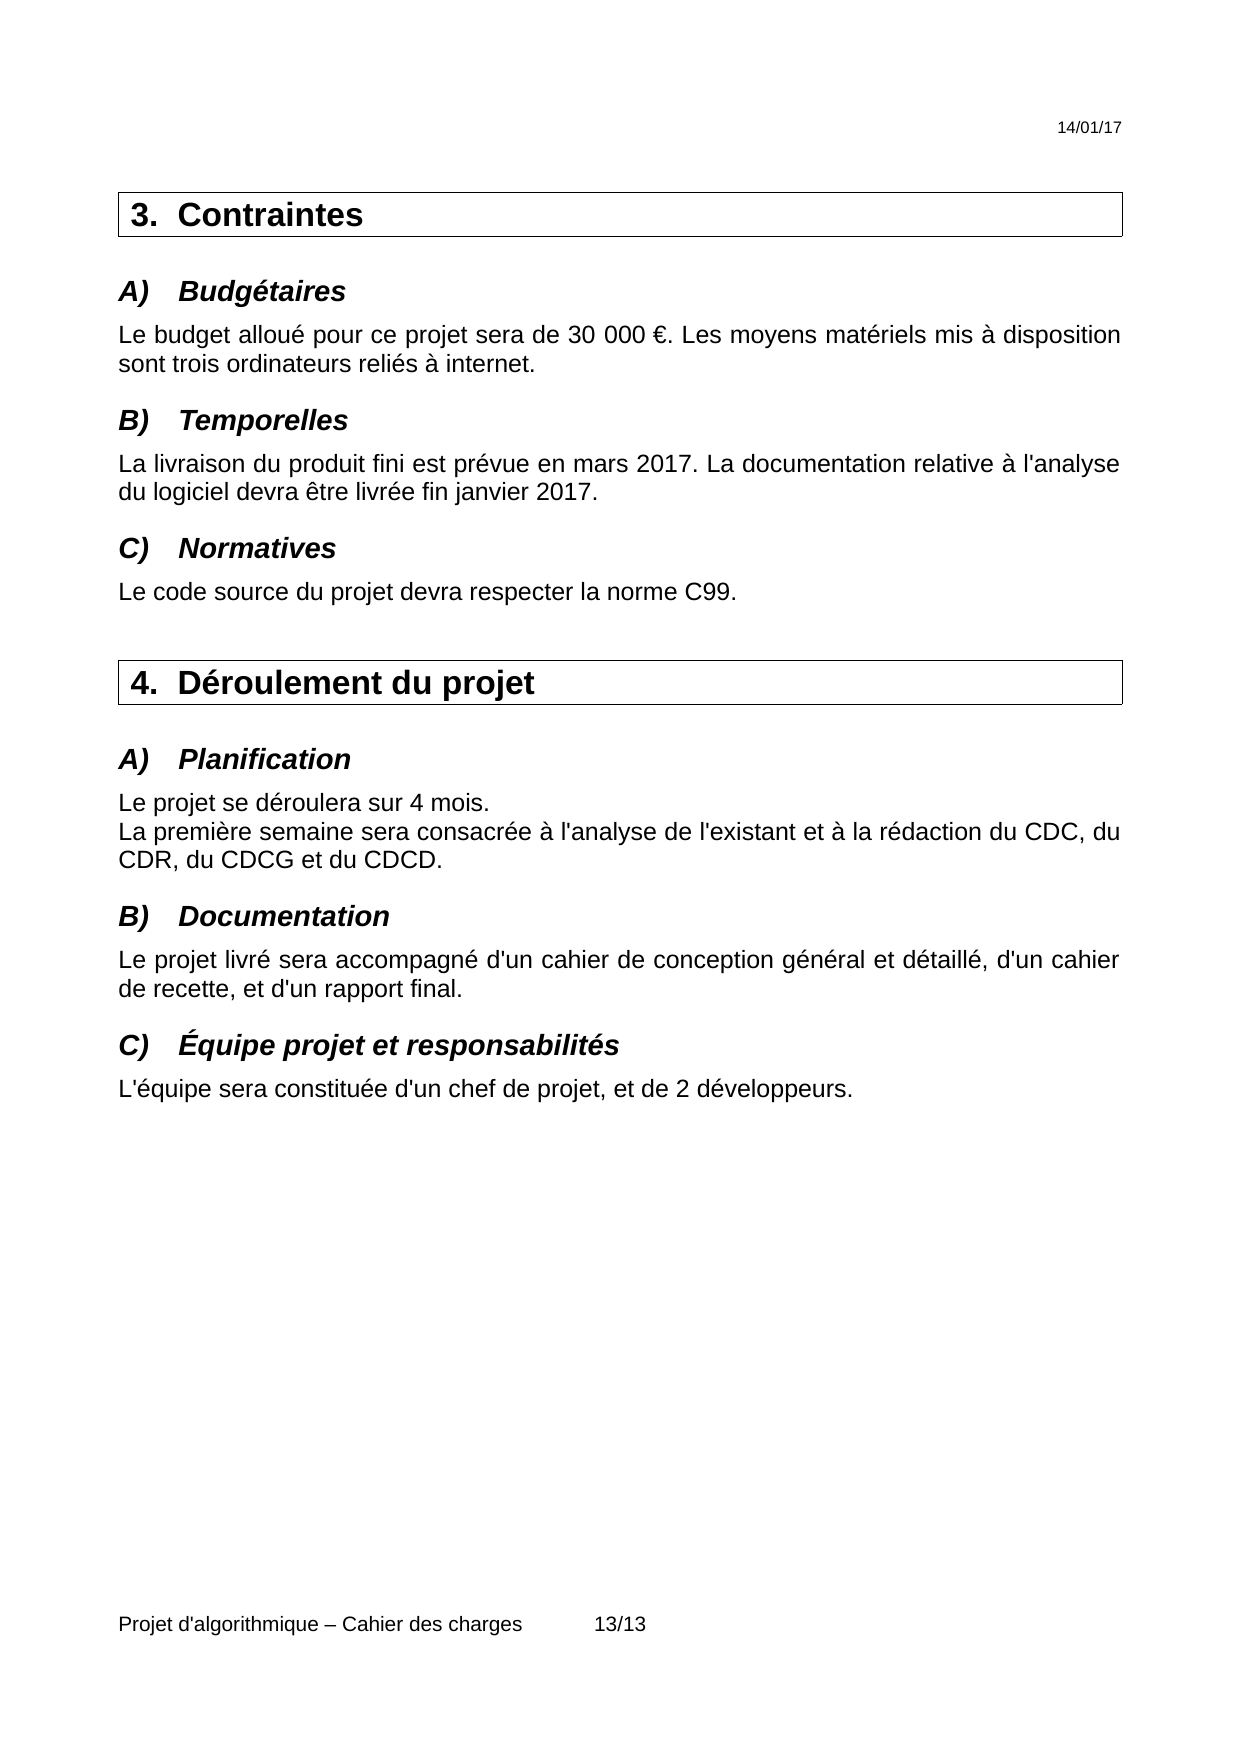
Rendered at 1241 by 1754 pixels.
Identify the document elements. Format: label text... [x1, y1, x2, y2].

subtitle Temporelles [118, 402, 1122, 436]
text La première semaine sera consacrée à l'analyse de l'existant et à la rédaction du CDC, du CDR, du CDCG et du CDCD. [118, 817, 1122, 874]
text Le projet livré sera accompagné d'un cahier de conception général et détaillé, d'un cahier de recette, et d'un rapport final. [118, 945, 1122, 1003]
subtitle Planification [118, 742, 1122, 775]
subtitle Équipe projet et responsabilités [118, 1028, 1122, 1061]
text Le projet se déroulera sur 4 mois. [118, 788, 1122, 817]
text Le budget alloué pour ce projet sera de 30 000 €. Les moyens matériels mis à disposition sont trois ordinateurs reliés à internet. [118, 320, 1122, 377]
subtitle Normatives [118, 531, 1122, 564]
subtitle Documentation [118, 899, 1122, 933]
subtitle Budgétaires [118, 274, 1122, 307]
text La livraison du produit fini est prévue en mars 2017. La documentation relative à l'analyse du logiciel devra être livrée fin janvier 2017. [118, 448, 1122, 506]
subtitle Déroulement du projet [119, 661, 1122, 704]
text Le code source du projet devra respecter la norme C99. [118, 577, 1122, 606]
text L'équipe sera constituée d'un chef de projet, et de 2 développeurs. [118, 1074, 1122, 1102]
subtitle Contraintes [119, 193, 1122, 236]
